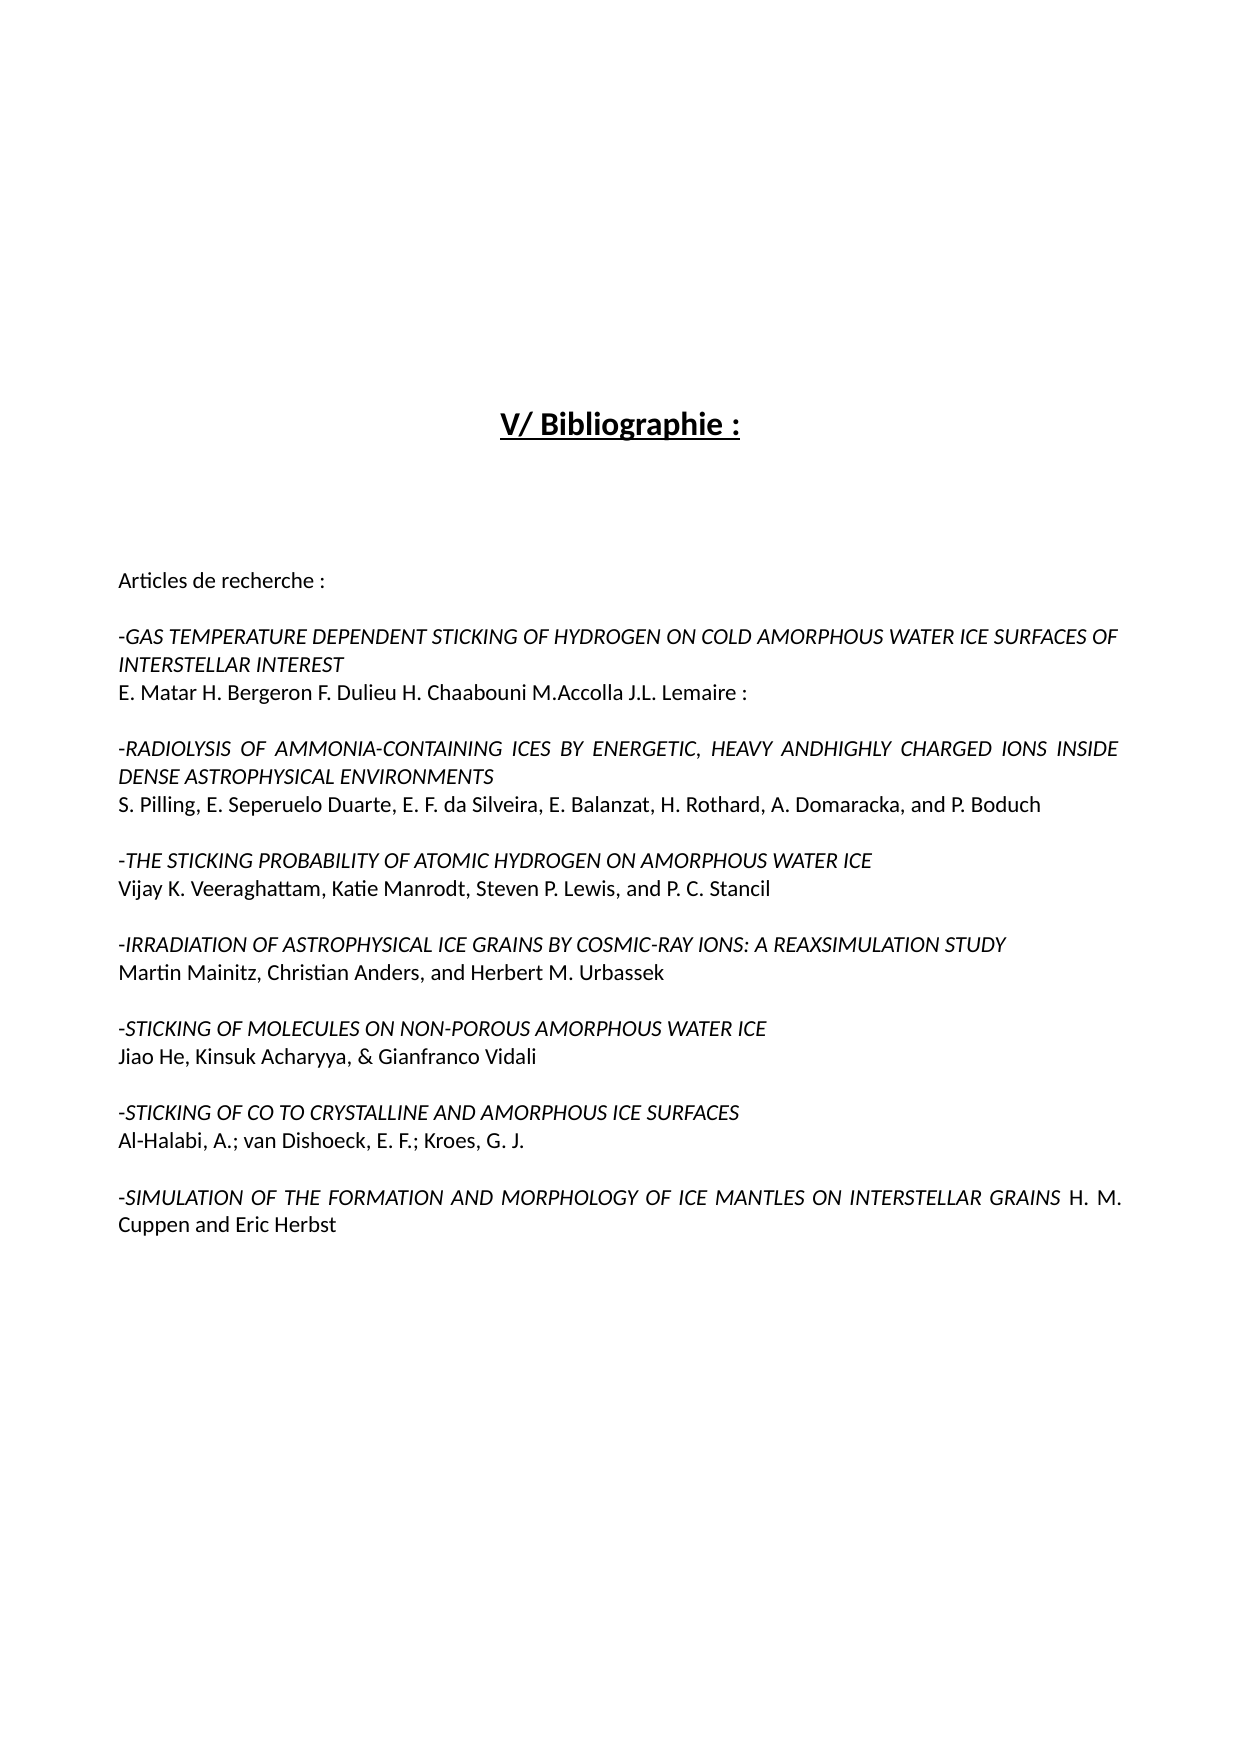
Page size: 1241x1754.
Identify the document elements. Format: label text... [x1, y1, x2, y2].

text -GAS TEMPERATURE DEPENDENT STICKING OF HYDROGEN ON COLD AMORPHOUS WATER ICE SURFACES OF INTERSTELLAR INTEREST [118, 622, 1122, 678]
text S. Pilling, E. Seperuelo Duarte, E. F. da Silveira, E. Balanzat, H. Rothard, A. Domaracka, and P. Boduch [118, 790, 1122, 818]
text Martin Mainitz, Christian Anders, and Herbert M. Urbassek [118, 958, 1122, 986]
text V/ Bibliographie : [118, 403, 1122, 444]
text Jiao He, Kinsuk Acharyya, & Gianfranco Vidali [118, 1042, 1122, 1071]
text Vijay K. Veeraghattam, Katie Manrodt, Steven P. Lewis, and P. C. Stancil [118, 874, 1122, 902]
text Al-Halabi, A.; van Dishoeck, E. F.; Kroes, G. J. [118, 1127, 1122, 1154]
text -SIMULATION OF THE FORMATION AND MORPHOLOGY OF ICE MANTLES ON INTERSTELLAR GRAINS H. M. Cuppen and Eric Herbst [118, 1183, 1122, 1239]
text -STICKING OF MOLECULES ON NON-POROUS AMORPHOUS WATER ICE [118, 1014, 1122, 1042]
text -THE STICKING PROBABILITY OF ATOMIC HYDROGEN ON AMORPHOUS WATER ICE [118, 846, 1122, 874]
text -STICKING OF CO TO CRYSTALLINE AND AMORPHOUS ICE SURFACES [118, 1098, 1122, 1127]
text -RADIOLYSIS OF AMMONIA-CONTAINING ICES BY ENERGETIC, HEAVY ANDHIGHLY CHARGED IONS INSIDE DENSE ASTROPHYSICAL ENVIRONMENTS [118, 734, 1122, 790]
text E. Matar H. Bergeron F. Dulieu H. Chaabouni M.Accolla J.L. Lemaire : [118, 678, 1122, 706]
text -IRRADIATION OF ASTROPHYSICAL ICE GRAINS BY COSMIC-RAY IONS: A REAXSIMULATION STUDY [118, 930, 1122, 958]
text Articles de recherche : [118, 566, 1122, 594]
